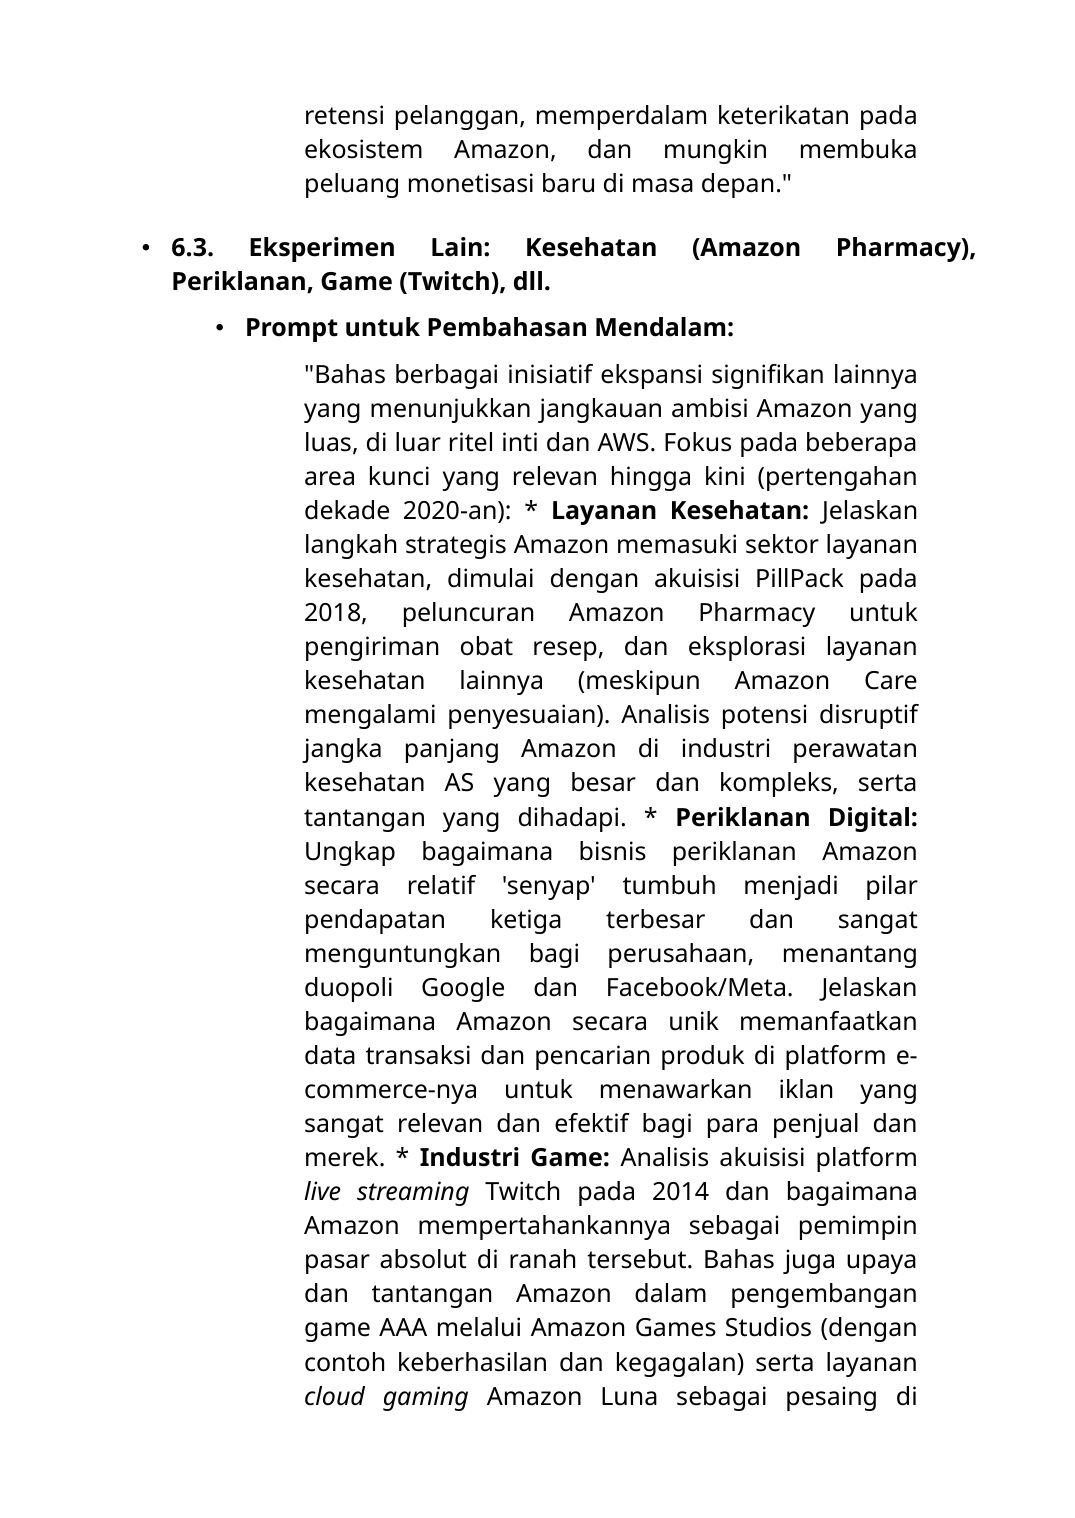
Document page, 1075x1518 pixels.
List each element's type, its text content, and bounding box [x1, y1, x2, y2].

list 6.3. Eksperimen Lain: Kesehatan (Amazon Pharmacy), Periklanan, Game (Twitch), dll. [142, 229, 977, 297]
list retensi pelanggan, memperdalam keterikatan pada ekosistem Amazon, dan mungkin membuka peluang monetisasi baru di masa depan." [274, 97, 918, 200]
list "Bahas berbagai inisiatif ekspansi signifikan lainnya yang menunjukkan jangkauan ambisi Amazon yang luas, di luar ritel inti dan AWS. Fokus pada beberapa area kunci yang relevan hingga kini (pertengahan dekade 2020-an): * Layanan Kesehatan: Jelaskan langkah strategis Amazon memasuki sektor layanan kesehatan, dimulai dengan akuisisi PillPack pada 2018, peluncuran Amazon Pharmacy untuk pengiriman obat resep, dan eksplorasi layanan kesehatan lainnya (meskipun Amazon Care mengalami penyesuaian). Analisis potensi disruptif jangka panjang Amazon di industri perawatan kesehatan AS yang besar dan kompleks, serta tantangan yang dihadapi. * Periklanan Digital: Ungkap bagaimana bisnis periklanan Amazon secara relatif 'senyap' tumbuh menjadi pilar pendapatan ketiga terbesar dan sangat menguntungkan bagi perusahaan, menantang duopoli Google dan Facebook/Meta. Jelaskan bagaimana Amazon secara unik memanfaatkan data transaksi dan pencarian produk di platform e-commerce-nya untuk menawarkan iklan yang sangat relevan dan efektif bagi para penjual dan merek. * Industri Game: Analisis akuisisi platform live streaming Twitch pada 2014 dan bagaimana Amazon mempertahankannya sebagai pemimpin pasar absolut di ranah tersebut. Bahas juga upaya dan tantangan Amazon dalam pengembangan game AAA melalui Amazon Games Studios (dengan contoh keberhasilan dan kegagalan) serta layanan cloud gaming Amazon Luna sebagai pesaing di [274, 356, 918, 1412]
list Prompt untuk Pembahasan Mendalam: [215, 310, 977, 344]
